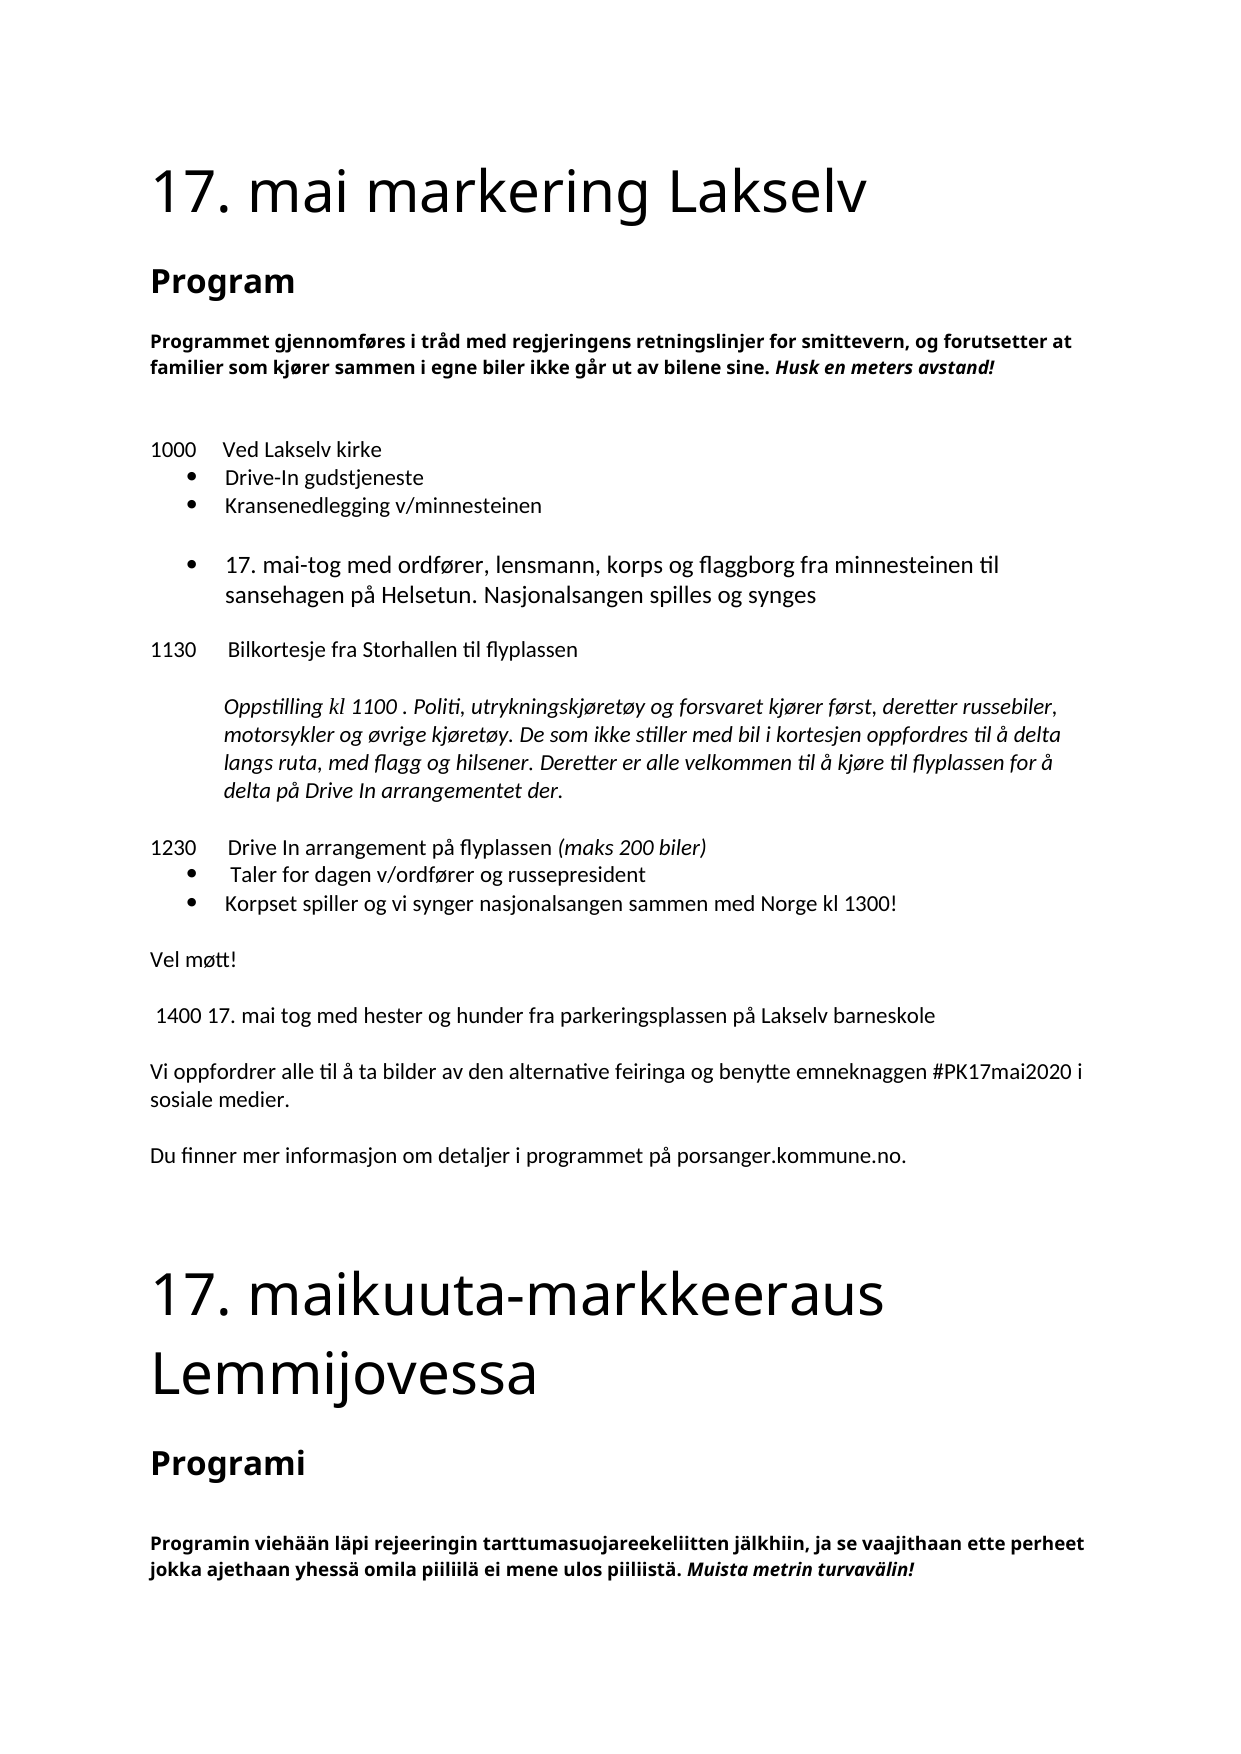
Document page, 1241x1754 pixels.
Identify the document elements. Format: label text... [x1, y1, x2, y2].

text Programmet gjennomføres i tråd med regjeringens retningslinjer for smittevern, og forutsetter at familier som kjører sammen i egne biler ikke går ut av bilene sine. Husk en meters avstand! [150, 328, 1090, 379]
text Programi [150, 1440, 1090, 1485]
list Kransenedlegging v/minnesteinen [187, 492, 1090, 519]
list Drive-In gudstjeneste [187, 463, 1090, 492]
list 17. mai-tog med ordfører, lensmann, korps og flaggborg fra minnesteinen til sansehagen på Helsetun. Nasjonalsangen spilles og synges [187, 549, 1090, 610]
text 17. mai markering Lakselv [150, 150, 1090, 229]
list Korpset spiller og vi synger nasjonalsangen sammen med Norge kl 1300! [187, 889, 1090, 917]
text 1230 Drive In arrangement på flyplassen (maks 200 biler) [150, 833, 1090, 861]
list Taler for dagen v/ordfører og russepresident [187, 861, 1090, 889]
text Programin viehään läpi rejeeringin tarttumasuojareekeliitten jälkhiin, ja se vaajithaan ette perheet jokka ajethaan yhessä omila piiliilä ei mene ulos piiliistä. Muista metrin turvavälin! [150, 1531, 1090, 1582]
text Vi oppfordrer alle til å ta bilder av den alternative feiringa og benytte emneknaggen #PK17mai2020 i sosiale medier. [150, 1057, 1090, 1113]
text Oppstilling kl 1100 . Politi, utrykningskjøretøy og forsvaret kjører først, deretter russebiler, motorsykler og øvrige kjøretøy. De som ikke stiller med bil i kortesjen oppfordres til å delta langs ruta, med flagg og hilsener. Deretter er alle velkommen til å kjøre til flyplassen for å delta på Drive In arrangementet der. [223, 692, 1090, 804]
text 1130 Bilkortesje fra Storhallen til flyplassen [150, 635, 1090, 663]
text Vel møtt! [150, 945, 1090, 973]
text 1000 Ved Lakselv kirke [150, 436, 1090, 463]
text 1400 17. mai tog med hester og hunder fra parkeringsplassen på Lakselv barneskole [150, 1001, 1090, 1029]
text 17. maikuuta-markkeeraus Lemmijovessa [150, 1253, 1090, 1412]
text Du finner mer informasjon om detaljer i programmet på porsanger.kommune.no. [150, 1141, 1090, 1169]
text Program [150, 257, 1090, 303]
